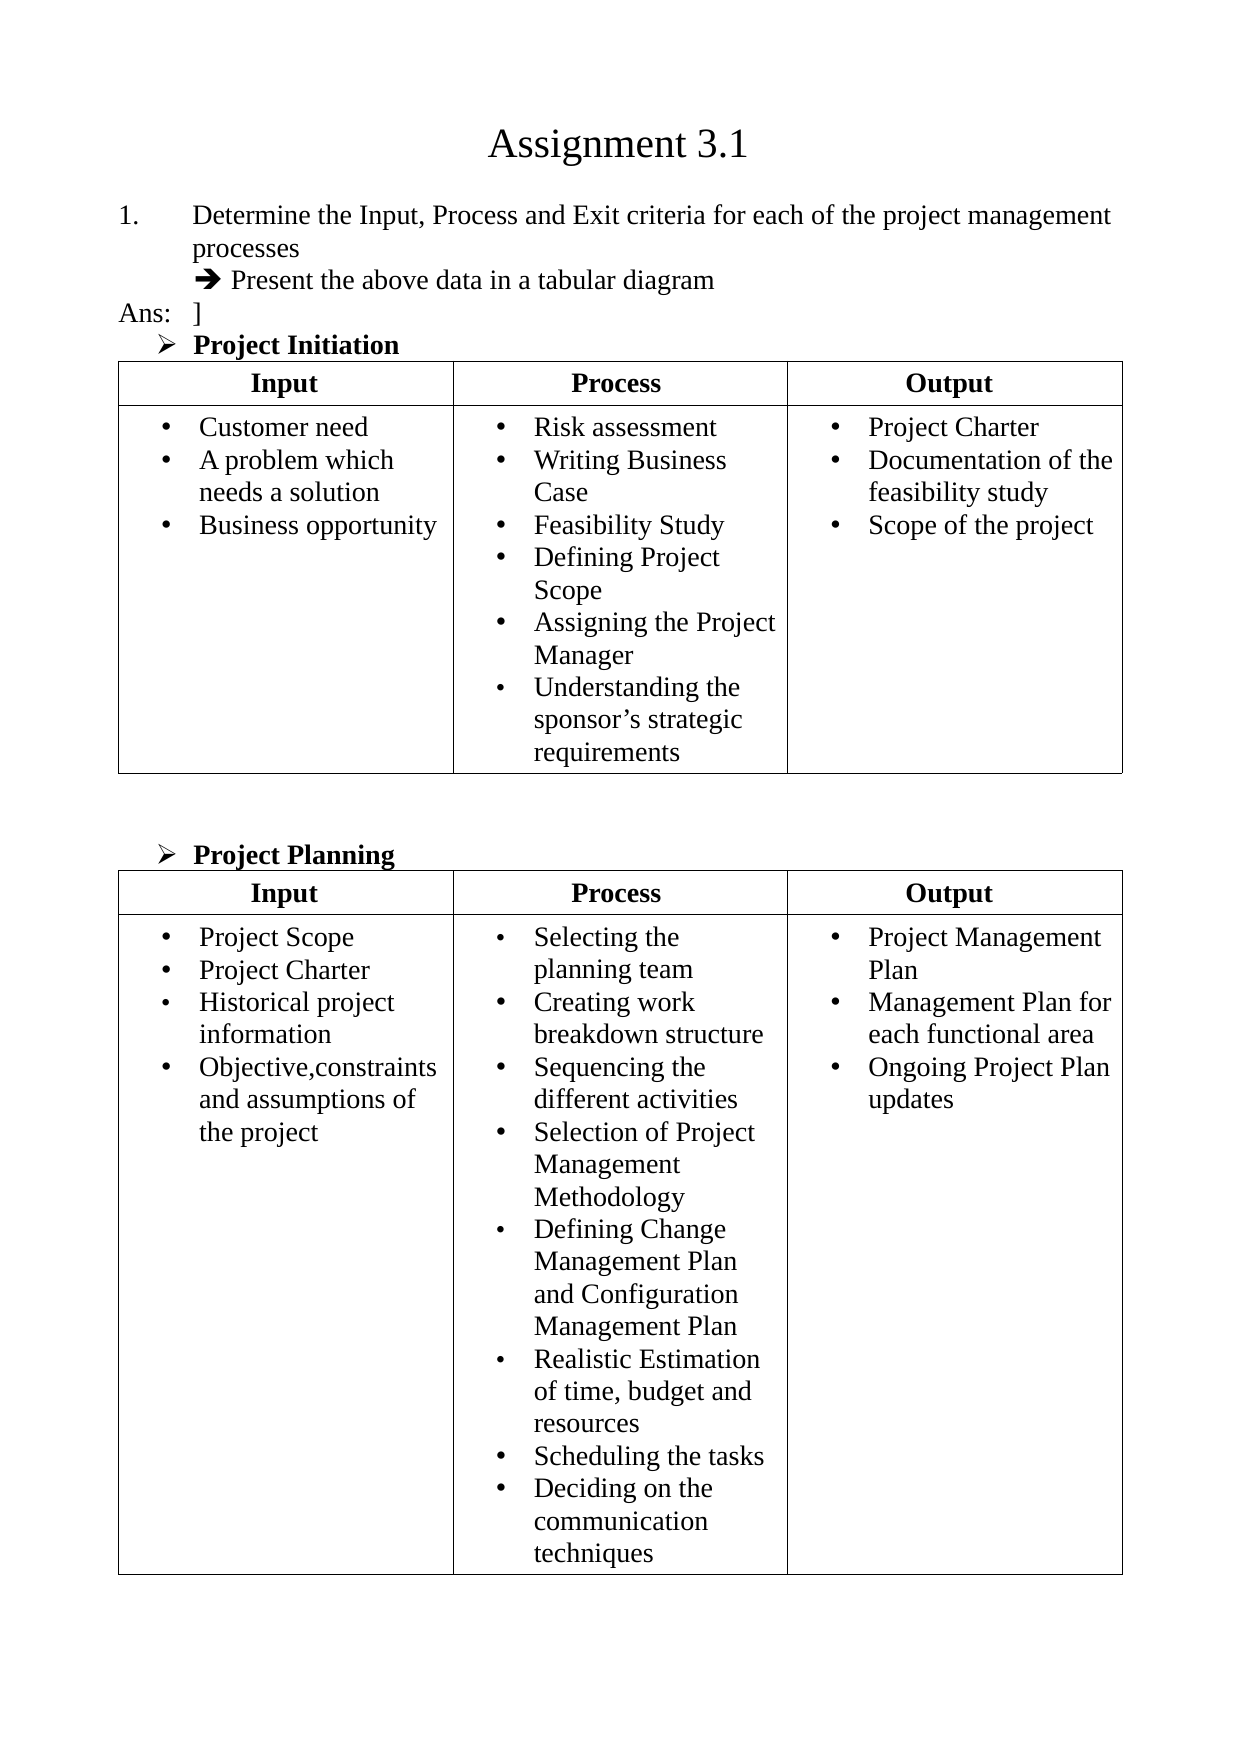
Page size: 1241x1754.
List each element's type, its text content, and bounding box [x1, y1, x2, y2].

table_header Process [454, 362, 787, 404]
table_cell Risk assessment Writing Business Case Feasibility Study Defining Project Scope Assigning the Project Manager Understanding the sponsor’s strategic requirements [454, 406, 787, 773]
table_header Process [454, 871, 787, 914]
table_header Input [119, 362, 453, 404]
text 1. Determine the Input, Process and Exit criteria for each of the project management processes [118, 198, 1122, 263]
list Project Initiation [156, 328, 1122, 361]
table_cell Project Scope Project Charter Historical project information Objective,constraints and assumptions of the project [119, 915, 453, 1574]
table_header Output [788, 362, 1122, 404]
text Ans: ] [118, 296, 1122, 328]
text Assignment 3.1 [118, 118, 1122, 166]
list Project Planning [156, 838, 1122, 870]
table_cell Customer need A problem which needs a solution Business opportunity [119, 406, 453, 773]
table_header Input [119, 871, 453, 914]
table_cell Selecting the planning team Creating work breakdown structure Sequencing the different activities Selection of Project Management Methodology Defining Change Management Plan and Configuration Management Plan Realistic Estimation of time, budget and resources Scheduling the tasks Deciding on the communication techniques [454, 915, 787, 1574]
table_header Output [788, 871, 1122, 914]
list Present the above data in a tabular diagram [193, 263, 1122, 296]
table_cell Project Management Plan Management Plan for each functional area Ongoing Project Plan updates [788, 915, 1122, 1574]
table_cell Project Charter Documentation of the feasibility study Scope of the project [788, 406, 1122, 773]
